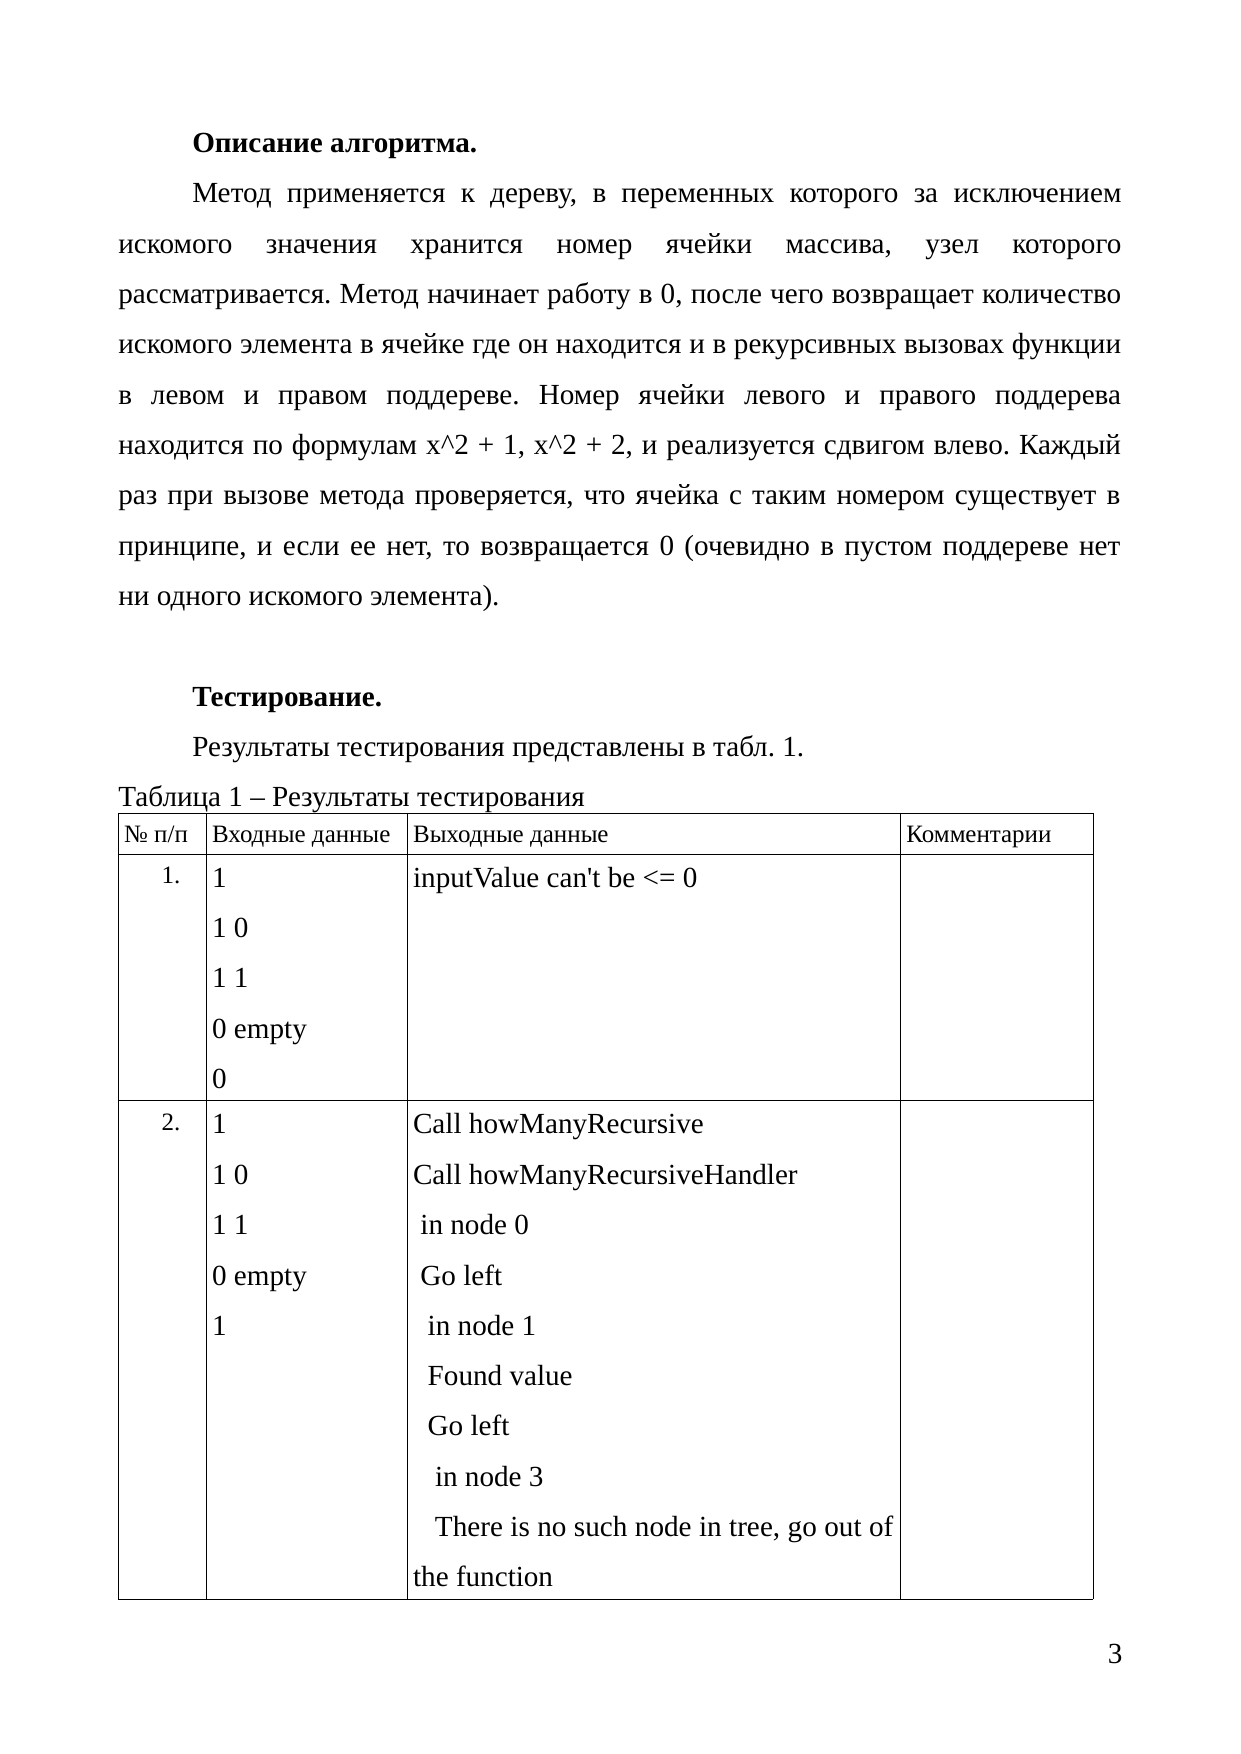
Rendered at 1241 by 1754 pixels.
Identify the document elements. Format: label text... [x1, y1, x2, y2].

table_header Выходные данные [408, 814, 900, 854]
table_cell inputValue can't be <= 0 [408, 855, 900, 1100]
table_cell 1 1 0 1 1 0 empty 1 [207, 1101, 407, 1599]
table_cell [901, 1101, 1093, 1599]
table_cell 1 1 0 1 1 0 empty 0 [207, 855, 407, 1100]
table_cell [119, 855, 206, 1100]
table_cell [119, 1101, 206, 1599]
table_header Входные данные [207, 814, 407, 854]
text Результаты тестирования представлены в табл. 1. [118, 729, 1122, 763]
text Таблица 1 – Результаты тестирования [118, 779, 1122, 813]
table_header № п/п [119, 814, 206, 854]
table_cell Call howManyRecursive Call howManyRecursiveHandler in node 0 Go left in node 1 Found value Go left in node 3 There is no such node in tree, go out of the function [408, 1101, 900, 1599]
table_cell [901, 855, 1093, 1100]
subtitle Тестирование. [118, 679, 1122, 712]
text Описание алгоритма. [118, 125, 1122, 159]
text Метод применяется к дереву, в переменных которого за исключением искомого значения хранится номер ячейки массива, узел которого рассматривается. Метод начинает работу в 0, после чего возвращает количество искомого элемента в ячейке где он находится и в рекурсивных вызовах функции в левом и правом поддереве. Номер ячейки левого и правого поддерева находится по формулам x^2 + 1, x^2 + 2, и реализуется сдвигом влево. Каждый раз при вызове метода проверяется, что ячейка с таким номером существует в принципе, и если ее нет, то возвращается 0 (очевидно в пустом поддереве нет ни одного искомого элемента). [118, 176, 1122, 612]
table_header Комментарии [901, 814, 1093, 854]
